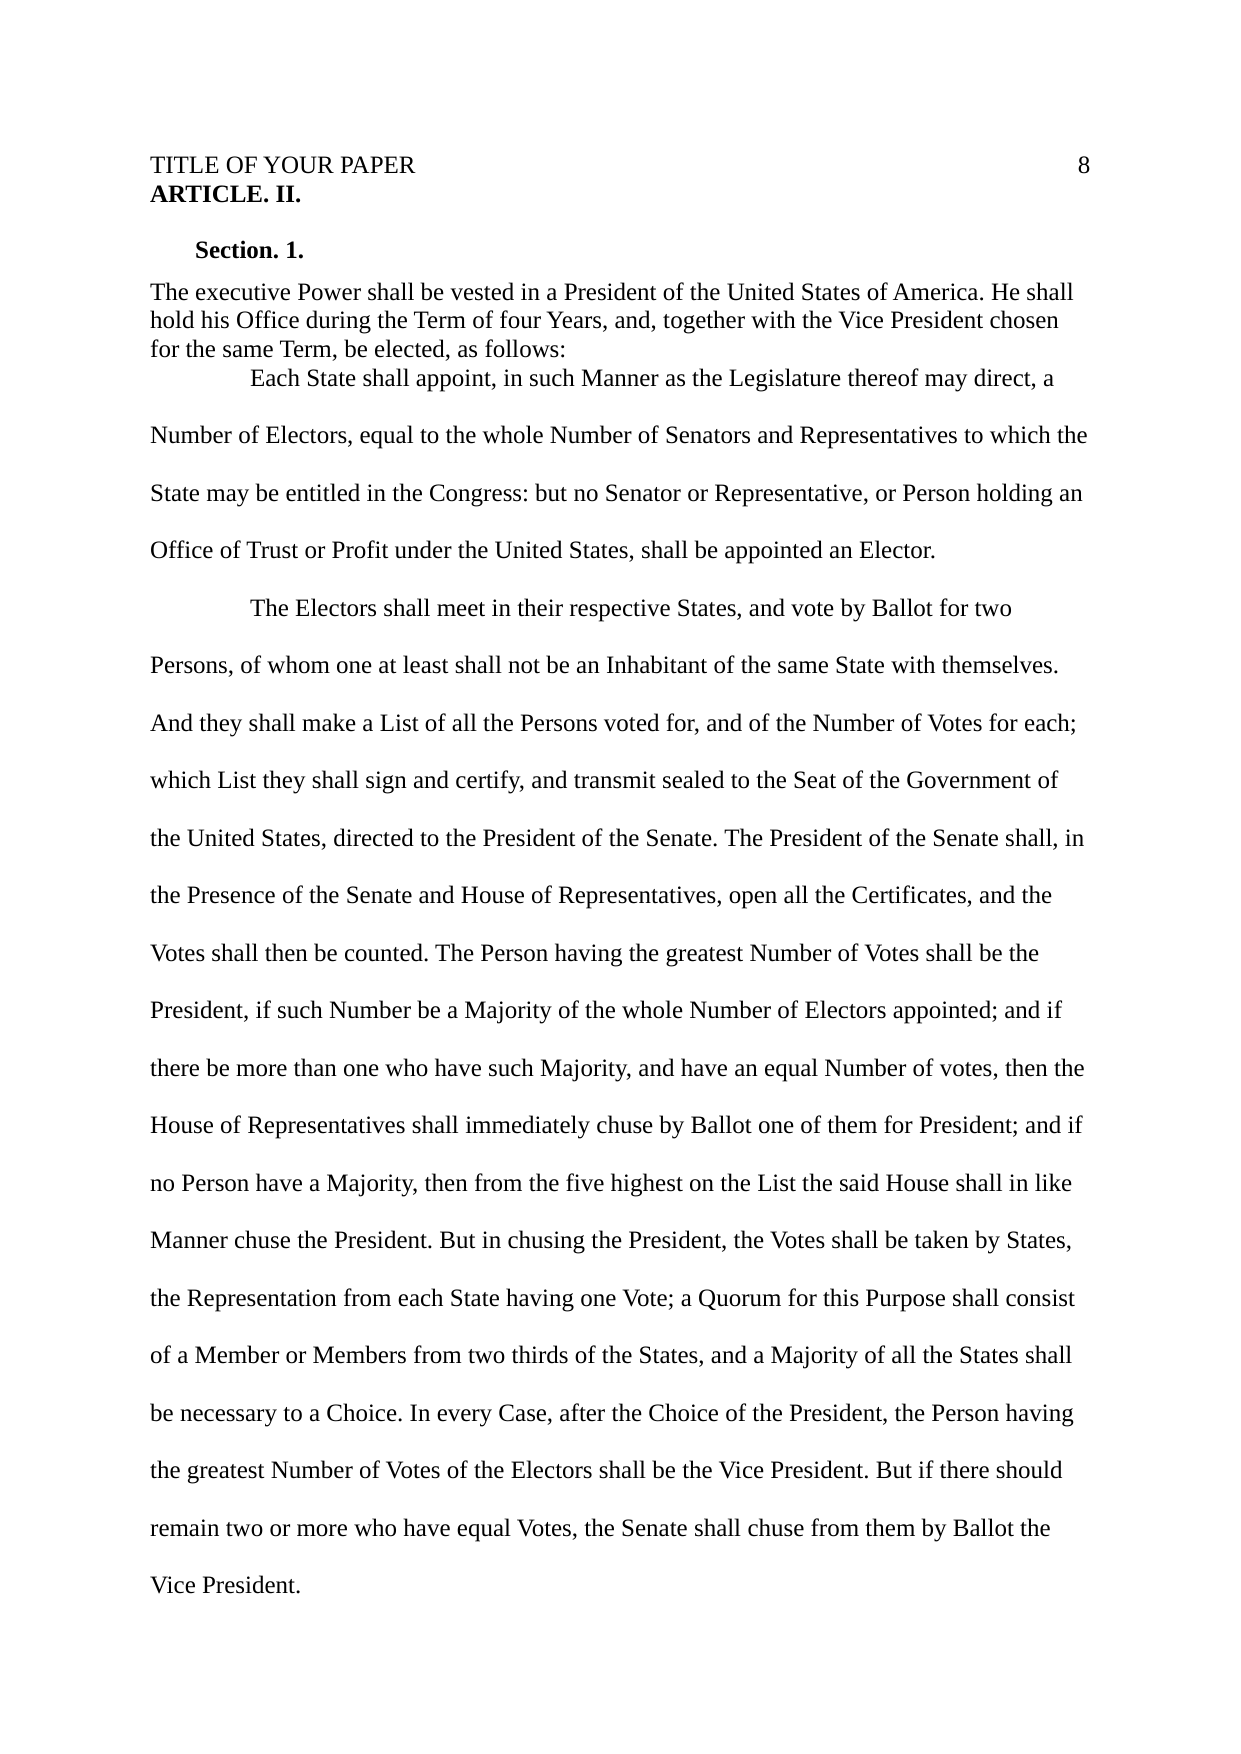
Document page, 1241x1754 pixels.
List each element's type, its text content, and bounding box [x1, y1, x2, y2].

text The executive Power shall be vested in a President of the United States of America. He shall hold his Office during the Term of four Years, and, together with the Vice President chosen for the same Term, be elected, as follows: [150, 277, 1090, 363]
text Each State shall appoint, in such Manner as the Legislature thereof may direct, a Number of Electors, equal to the whole Number of Senators and Representatives to which the State may be entitled in the Congress: but no Senator or Representative, or Person holding an Office of Trust or Profit under the United States, shall be appointed an Elector. [150, 363, 1090, 564]
subtitle ARTICLE. II. [150, 179, 1090, 208]
text The Electors shall meet in their respective States, and vote by Ballot for two Persons, of whom one at least shall not be an Inhabitant of the same State with themselves. And they shall make a List of all the Persons voted for, and of the Number of Votes for each; which List they shall sign and certify, and transmit sealed to the Seat of the Government of the United States, directed to the President of the Senate. The President of the Senate shall, in the Presence of the Senate and House of Representatives, open all the Certificates, and the Votes shall then be counted. The Person having the greatest Number of Votes shall be the President, if such Number be a Majority of the whole Number of Electors appointed; and if there be more than one who have such Majority, and have an equal Number of votes, then the House of Representatives shall immediately chuse by Ballot one of them for President; and if no Person have a Majority, then from the five highest on the List the said House shall in like Manner chuse the President. But in chusing the President, the Votes shall be taken by States, the Representation from each State having one Vote; a Quorum for this Purpose shall consist of a Member or Members from two thirds of the States, and a Majority of all the States shall be necessary to a Choice. In every Case, after the Choice of the President, the Person having the greatest Number of Votes of the Electors shall be the Vice President. But if there should remain two or more who have equal Votes, the Senate shall chuse from them by Ballot the Vice President. [150, 593, 1090, 1599]
subtitle Section. 1. [195, 235, 1090, 264]
